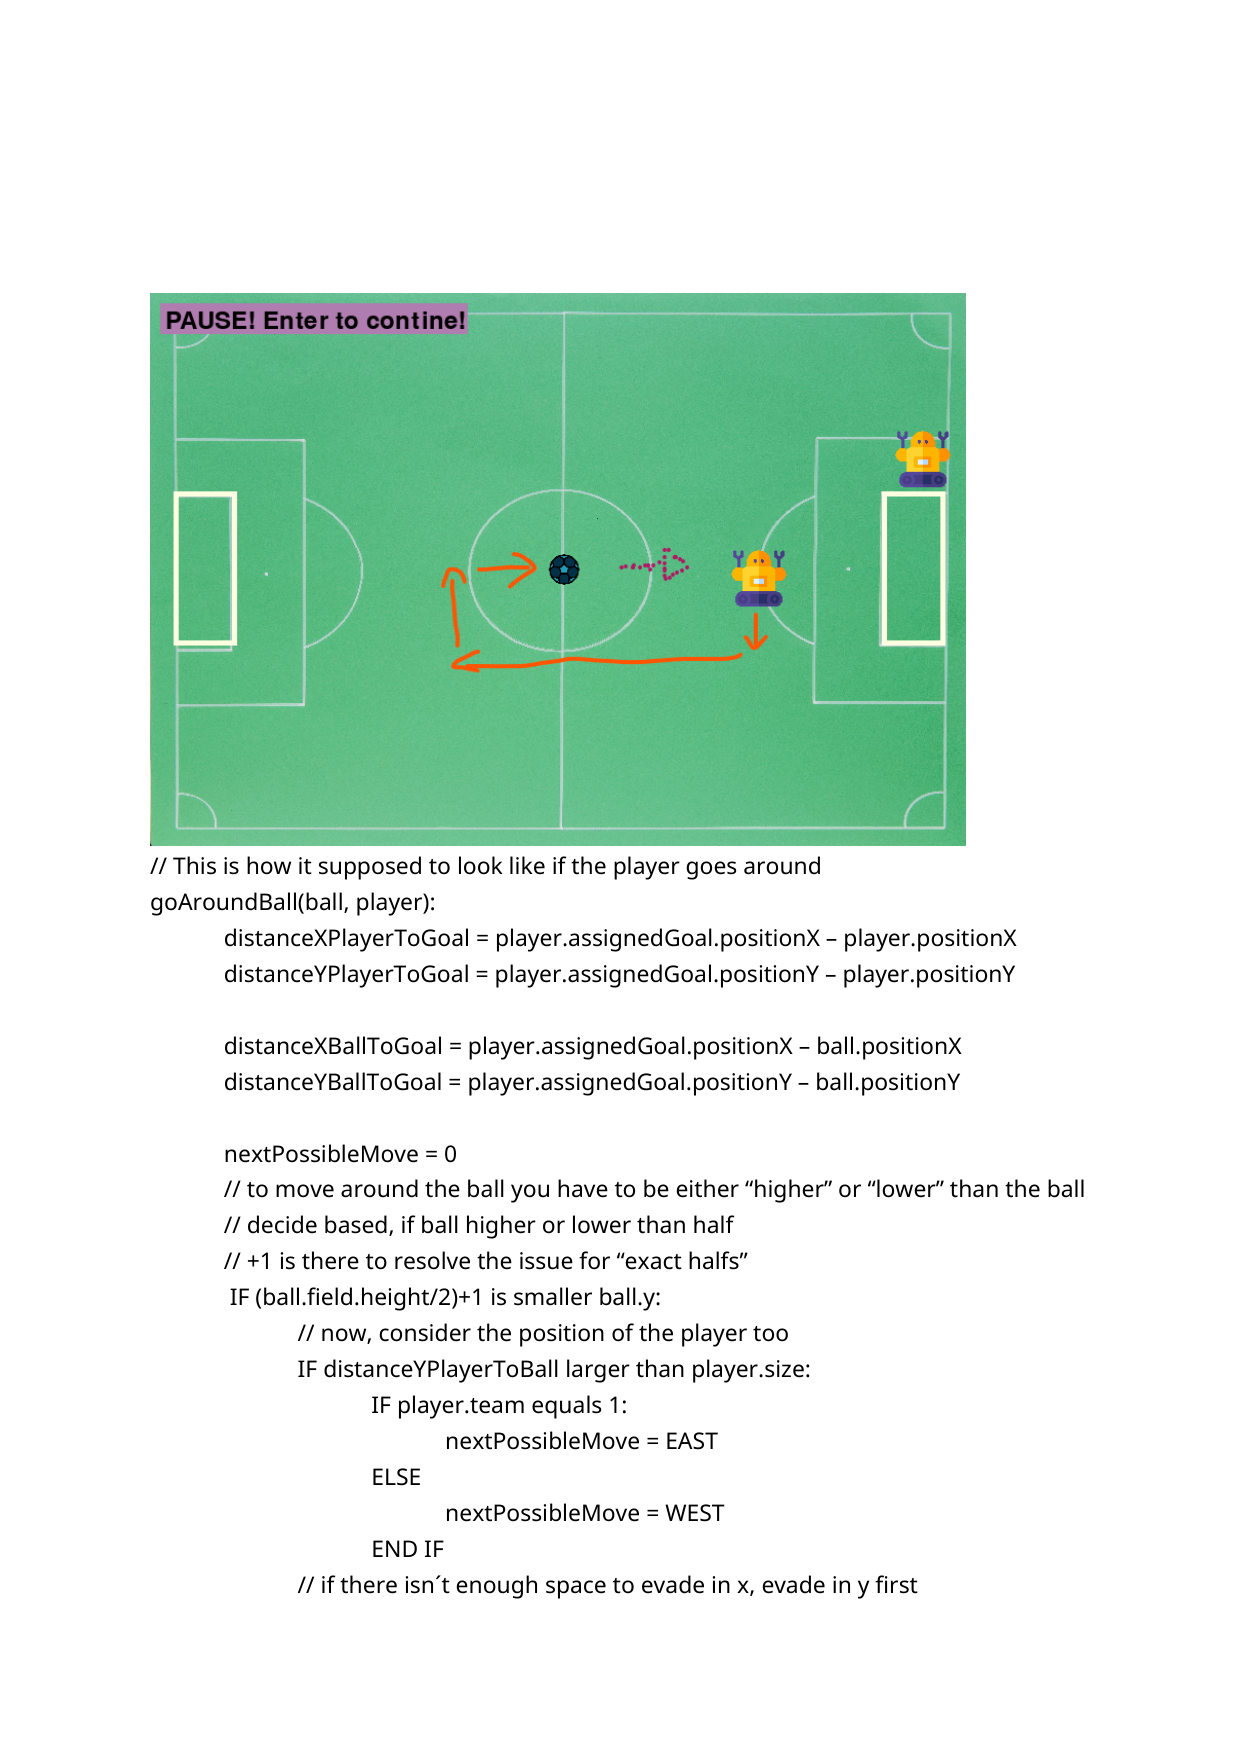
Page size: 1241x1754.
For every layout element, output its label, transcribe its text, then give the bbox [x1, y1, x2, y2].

text ELSE [224, 1461, 1090, 1492]
text nextPossibleMove = 0 [150, 1137, 1090, 1169]
text // decide based, if ball higher or lower than half [150, 1209, 1090, 1241]
text distanceXPlayerToGoal = player.assignedGoal.positionX – player.positionX [150, 922, 1090, 953]
text IF player.team equals 1: [224, 1389, 1090, 1420]
text distanceYPlayerToGoal = player.assignedGoal.positionY – player.positionY [150, 958, 1090, 989]
text nextPossibleMove = EAST [224, 1425, 1090, 1456]
text // if there isn´t enough space to evade in x, evade in y first [224, 1569, 1090, 1600]
text // This is how it supposed to look like if the player goes around [150, 850, 1090, 881]
text distanceXBallToGoal = player.assignedGoal.positionX – ball.positionX [150, 1030, 1090, 1061]
text distanceYBallToGoal = player.assignedGoal.positionY – ball.positionY [150, 1066, 1090, 1097]
text IF (ball.field.height/2)+1 is smaller ball.y: [224, 1281, 1090, 1312]
text // +1 is there to resolve the issue for “exact halfs” [150, 1245, 1090, 1277]
text nextPossibleMove = WEST [224, 1497, 1090, 1528]
text // now, consider the position of the player too [224, 1317, 1090, 1348]
text END IF [224, 1533, 1090, 1564]
text goAroundBall(ball, player): [150, 886, 1090, 917]
text IF distanceYPlayerToBall larger than player.size: [224, 1353, 1090, 1384]
text // to move around the ball you have to be either “higher” or “lower” than the ball [150, 1173, 1090, 1205]
